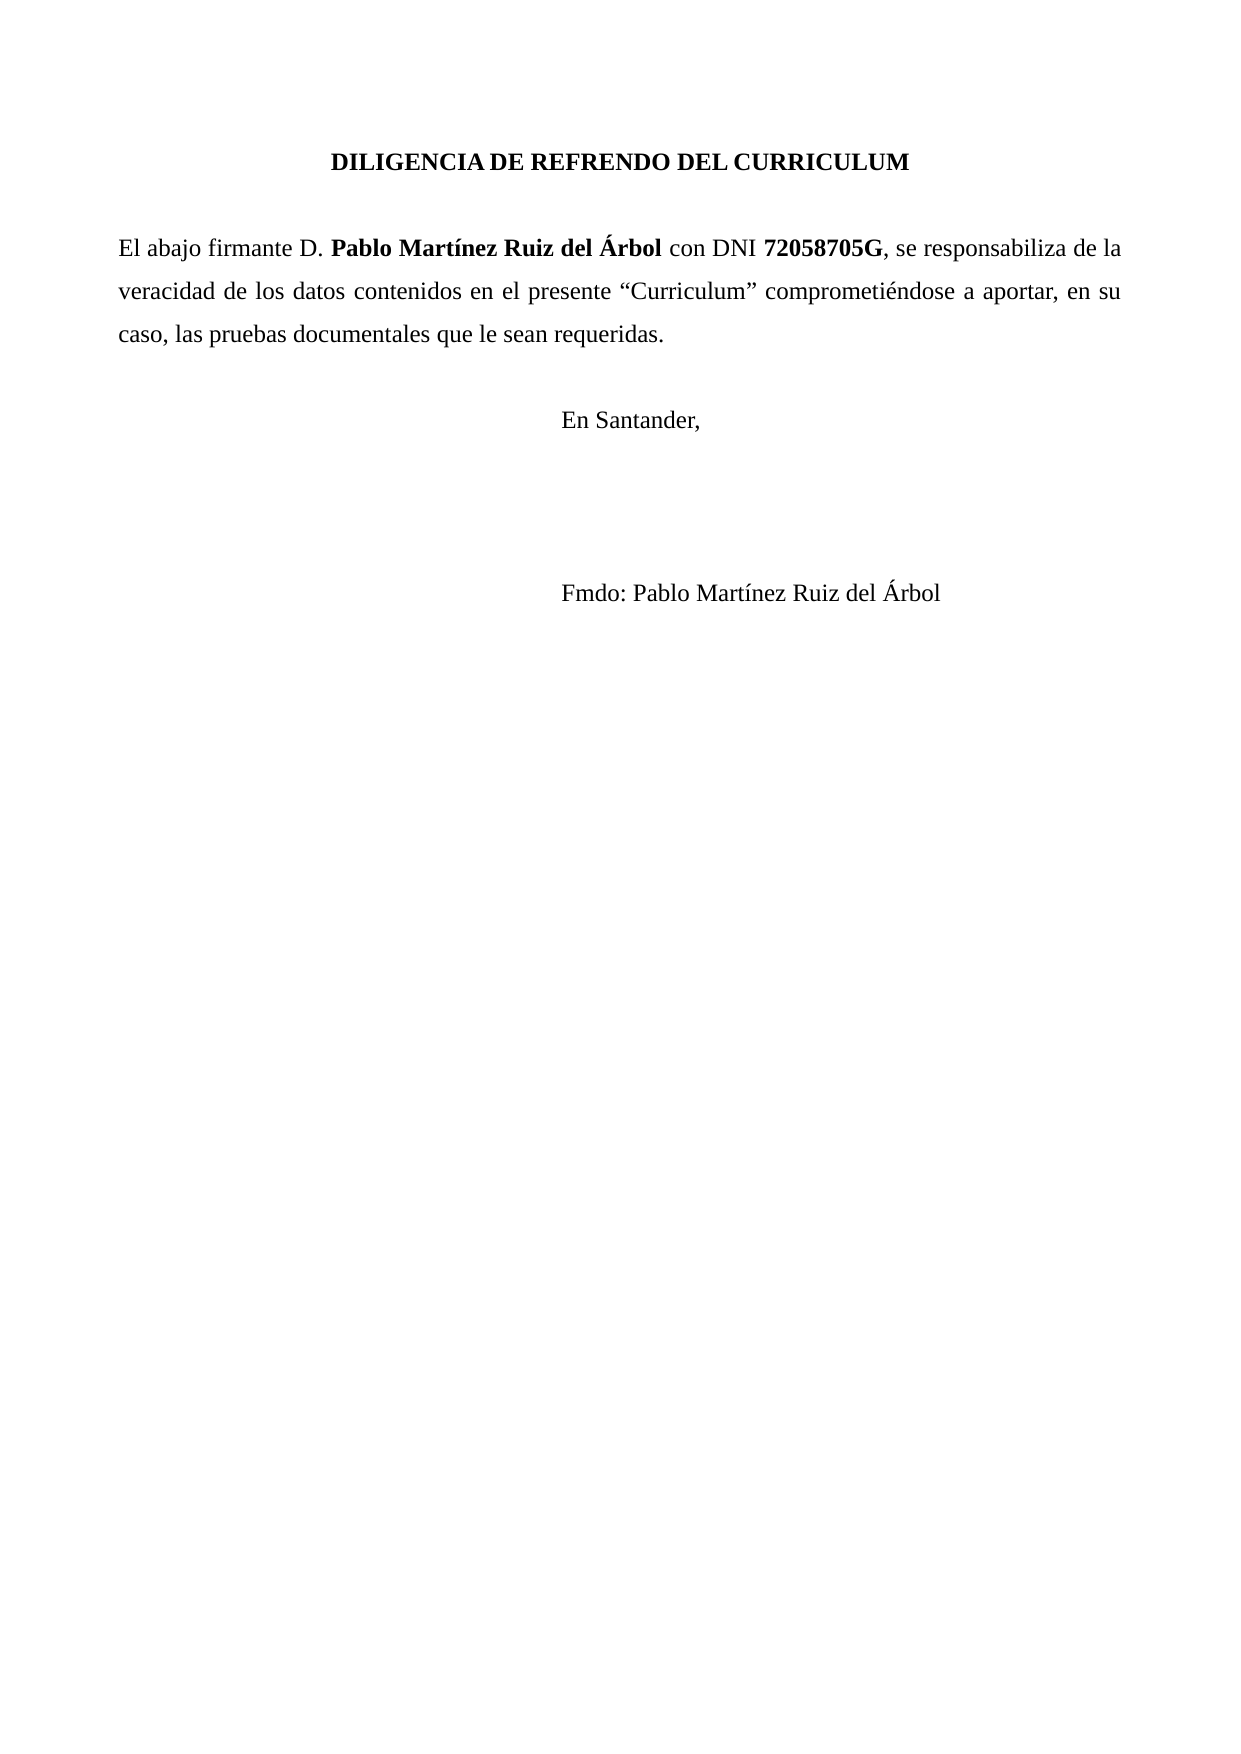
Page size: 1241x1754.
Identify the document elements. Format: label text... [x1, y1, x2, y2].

text El abajo firmante D. Pablo Martínez Ruiz del Árbol con DNI 72058705G, se responsabiliza de la veracidad de los datos contenidos en el presente “Curriculum” comprometiéndose a aportar, en su caso, las pruebas documentales que le sean requeridas. [118, 233, 1122, 348]
text DILIGENCIA DE REFRENDO DEL CURRICULUM [118, 147, 1122, 176]
text Fmdo: Pablo Martínez Ruiz del Árbol [118, 578, 1122, 607]
text En Santander, [118, 406, 1122, 434]
